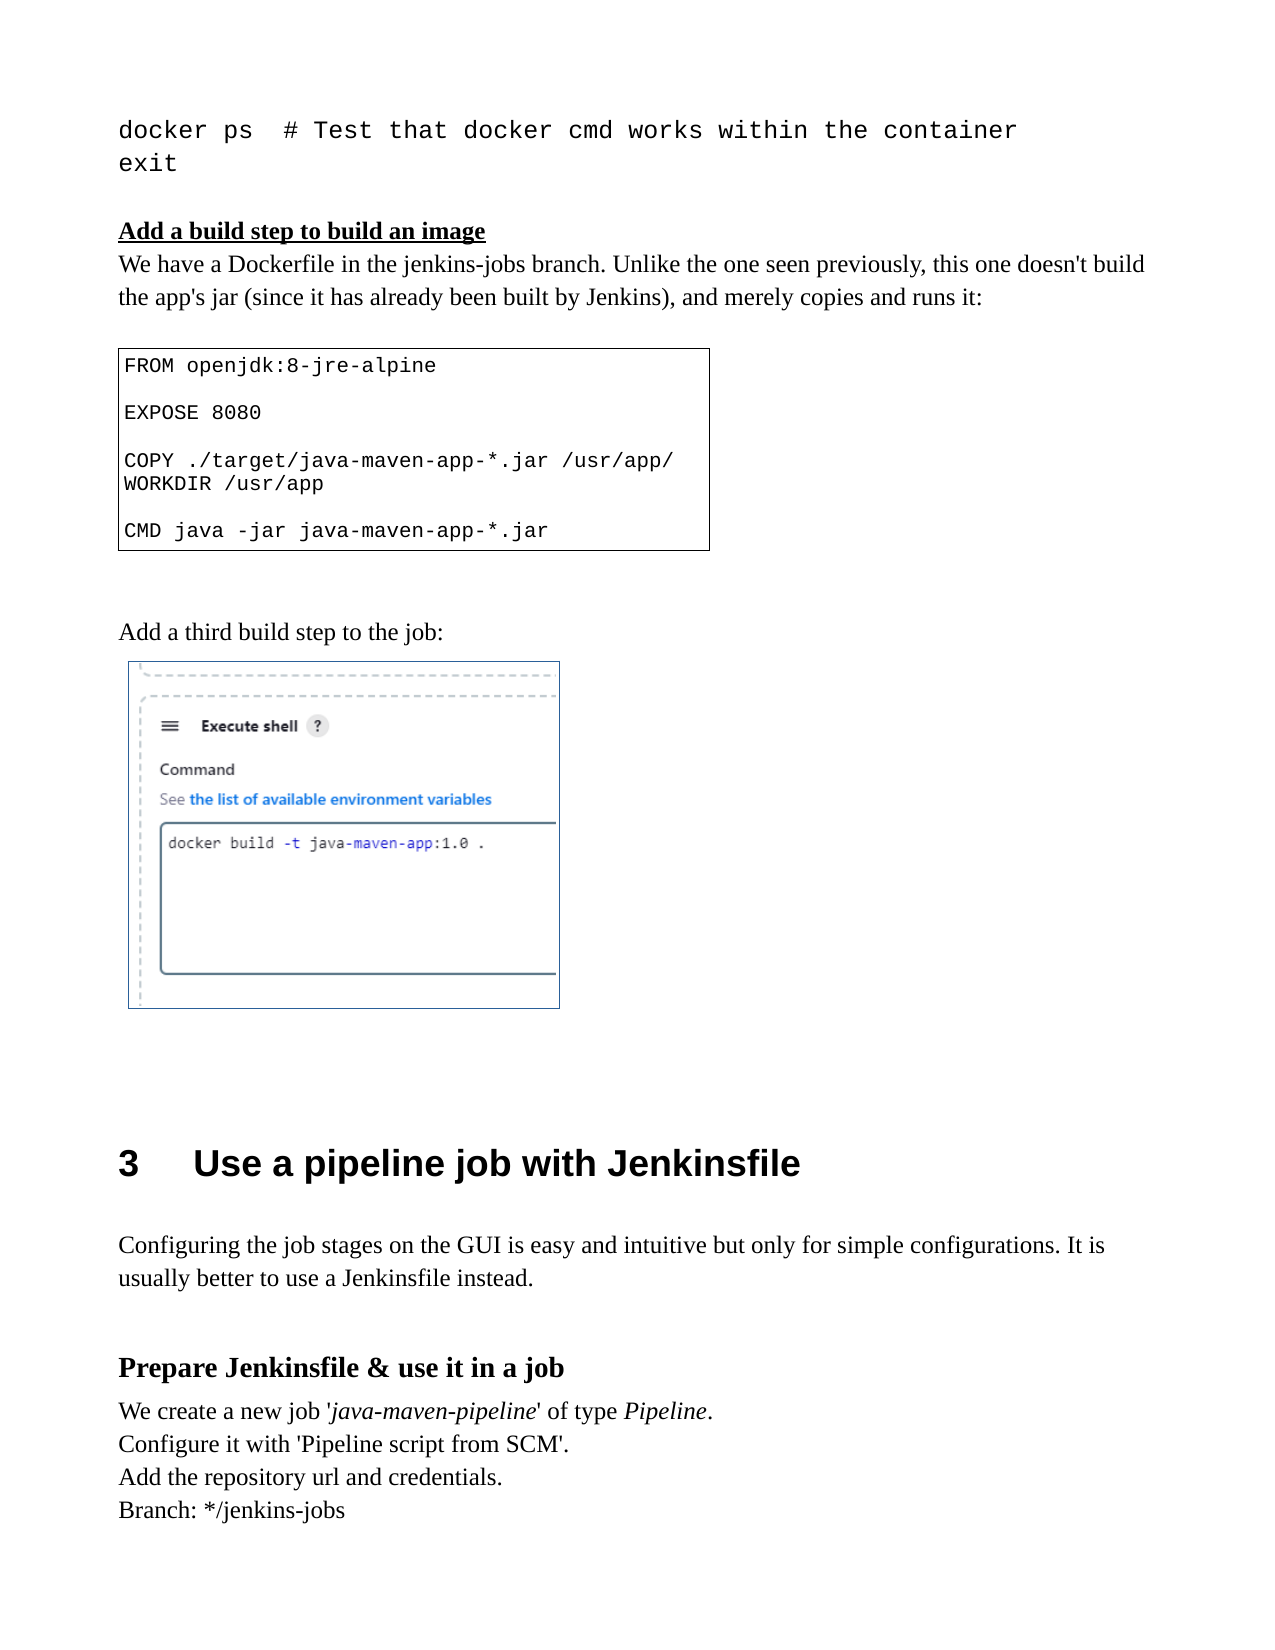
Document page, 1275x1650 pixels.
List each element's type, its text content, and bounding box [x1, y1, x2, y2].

text Branch: */jenkins-jobs [118, 1495, 1157, 1523]
subtitle Use a pipeline job with Jenkinsfile [118, 1141, 1157, 1184]
table_header FROM openjdk:8-jre-alpine EXPOSE 8080 COPY ./target/java-maven-app-*.jar /usr/app/ WORKDIR /usr/app CMD java -jar java-maven-app-*.jar [119, 349, 709, 550]
text Add the repository url and credentials. [118, 1462, 1157, 1491]
text docker ps # Test that docker cmd works within the container [118, 118, 1157, 146]
text Add a third build step to the job: [118, 617, 1157, 646]
subtitle Prepare Jenkinsfile & use it in a job [118, 1350, 1157, 1383]
text We have a Dockerfile in the jenkins-jobs branch. Unlike the one seen previously, this one doesn't build the app's jar (since it has already been built by Jenkins), and merely copies and runs it: [118, 249, 1157, 311]
text Configure it with 'Pipeline script from SCM'. [118, 1429, 1157, 1457]
text Add a build step to build an image [118, 216, 1157, 245]
text exit [118, 151, 1157, 179]
text We create a new job 'java-maven-pipeline' of type Pipeline. [118, 1396, 1157, 1424]
text Configuring the job stages on the GUI is easy and intuitive but only for simple configurations. It is usually better to use a Jenkinsfile instead. [118, 1230, 1157, 1292]
picture [130, 663, 556, 1006]
